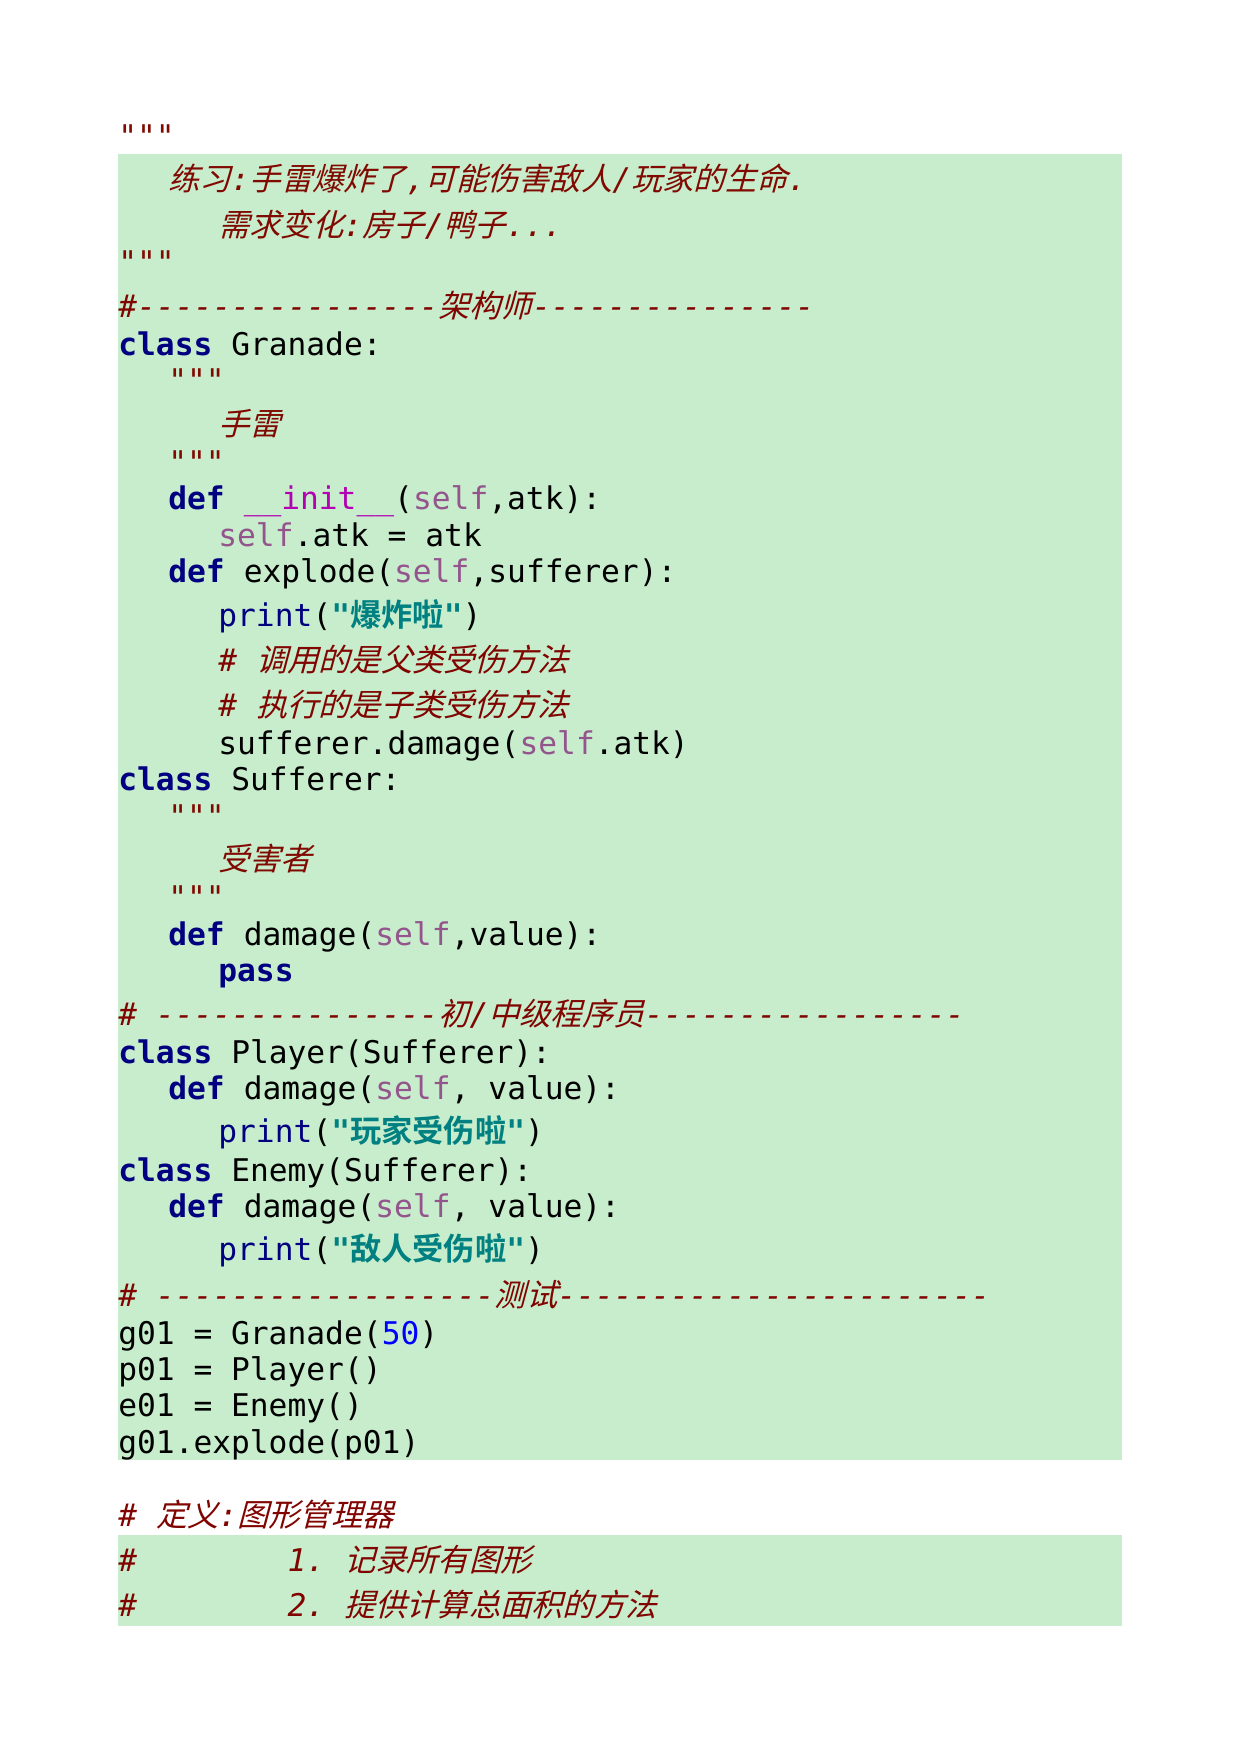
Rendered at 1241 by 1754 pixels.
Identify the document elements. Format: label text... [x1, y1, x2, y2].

text class Sufferer: [118, 762, 1122, 798]
text #----------------架构师--------------- [118, 281, 1122, 326]
text class Enemy(Sufferer): [118, 1152, 1122, 1188]
text 需求变化:房子/鸭子... [118, 200, 1122, 245]
text def damage(self, value): [118, 1070, 1122, 1107]
text e01 = Enemy() [118, 1388, 1122, 1424]
text """ [118, 880, 1122, 916]
text # 1. 记录所有图形 [118, 1535, 1122, 1580]
text g01 = Granade(50) [118, 1315, 1122, 1351]
text def damage(self, value): [118, 1188, 1122, 1224]
text def __init__(self,atk): [118, 481, 1122, 517]
text g01.explode(p01) [118, 1424, 1122, 1460]
text pass [118, 952, 1122, 989]
text class Granade: [118, 326, 1122, 363]
text print("玩家受伤啦") [118, 1107, 1122, 1152]
text def explode(self,sufferer): [118, 553, 1122, 590]
text def damage(self,value): [118, 916, 1122, 952]
text # 执行的是子类受伤方法 [118, 680, 1122, 725]
text print("爆炸啦") [118, 590, 1122, 635]
text sufferer.damage(self.atk) [118, 725, 1122, 762]
text print("敌人受伤啦") [118, 1224, 1122, 1270]
text # 2. 提供计算总面积的方法 [118, 1580, 1122, 1626]
text """ [118, 798, 1122, 834]
text self.atk = atk [118, 517, 1122, 553]
text # 调用的是父类受伤方法 [118, 635, 1122, 680]
text # 定义:图形管理器 [118, 1490, 1122, 1535]
text """ [118, 444, 1122, 481]
text """ [118, 118, 1122, 154]
text p01 = Player() [118, 1351, 1122, 1388]
text 受害者 [118, 834, 1122, 880]
text """ [118, 363, 1122, 399]
text 手雷 [118, 399, 1122, 444]
text """ [118, 245, 1122, 281]
text 练习:手雷爆炸了,可能伤害敌人/玩家的生命. [118, 154, 1122, 200]
text class Player(Sufferer): [118, 1034, 1122, 1070]
text # ---------------初/中级程序员----------------- [118, 989, 1122, 1034]
text # ------------------测试----------------------- [118, 1270, 1122, 1315]
